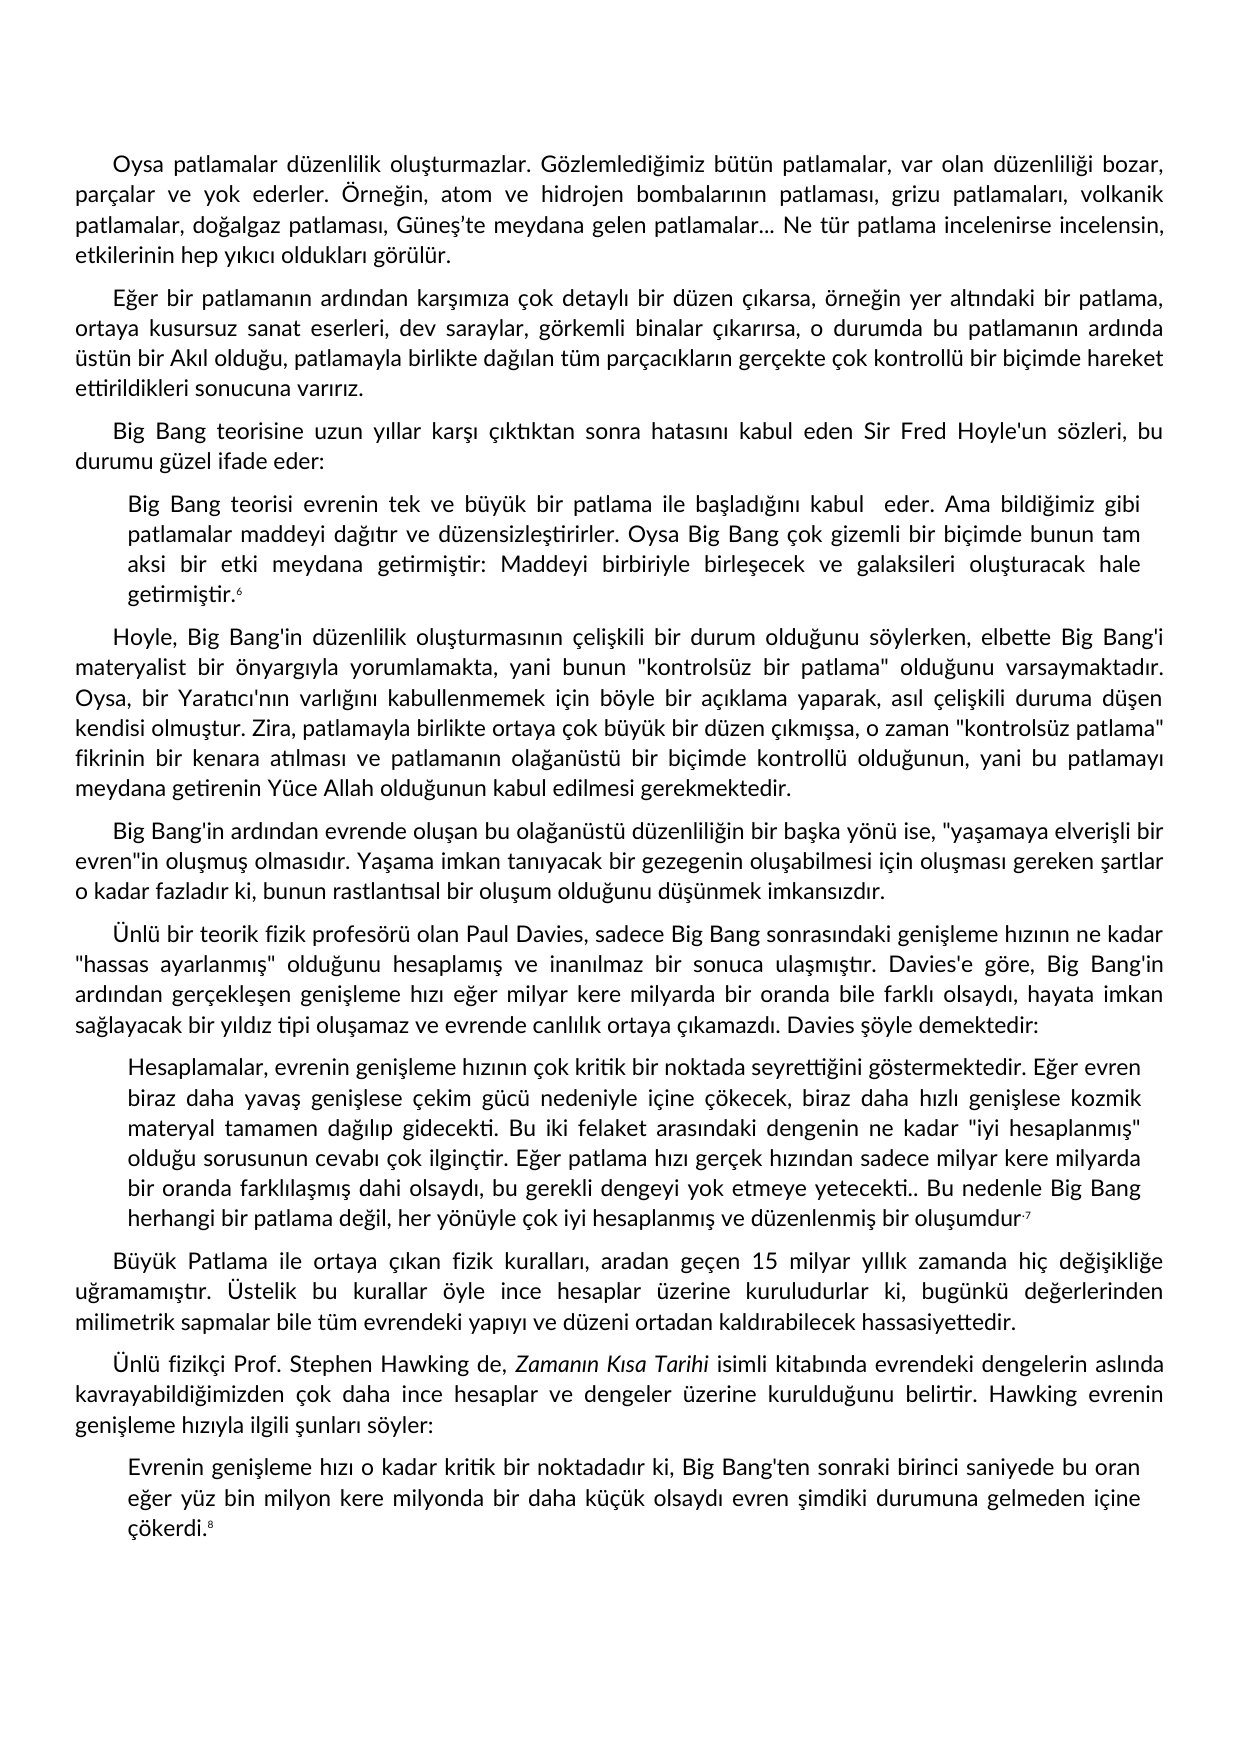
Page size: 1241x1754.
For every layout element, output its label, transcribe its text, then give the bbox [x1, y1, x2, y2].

text Ünlü fizikçi Prof. Stephen Hawking de, Zamanın Kısa Tarihi isimli kitabında evrendeki dengelerin aslında kavrayabildiğimizden çok daha ince hesaplar ve dengeler üzerine kurulduğunu belirtir. Hawking evrenin genişleme hızıyla ilgili şunları söyler: [75, 1350, 1165, 1438]
text Hoyle, Big Bang'in düzenlilik oluşturmasının çelişkili bir durum olduğunu söylerken, elbette Big Bang'i materyalist bir önyargıyla yorumlamakta, yani bunun "kontrolsüz bir patlama" olduğunu varsaymaktadır. Oysa, bir Yaratıcı'nın varlığını kabullenmemek için böyle bir açıklama yaparak, asıl çelişkili duruma düşen kendisi olmuştur. Zira, patlamayla birlikte ortaya çok büyük bir düzen çıkmışsa, o zaman "kontrolsüz patlama" fikrinin bir kenara atılması ve patlamanın olağanüstü bir biçimde kontrollü olduğunun, yani bu patlamayı meydana getirenin Yüce Allah olduğunun kabul edilmesi gerekmektedir. [75, 623, 1165, 801]
text Oysa patlamalar düzenlilik oluşturmazlar. Gözlemlediğimiz bütün patlamalar, var olan düzenliliği bozar, parçalar ve yok ederler. Örneğin, atom ve hidrojen bombalarının patlaması, grizu patlamaları, volkanik patlamalar, doğalgaz patlaması, Güneş’te meydana gelen patlamalar... Ne tür patlama incelenirse incelensin, etkilerinin hep yıkıcı oldukları görülür. [75, 150, 1165, 268]
text Eğer bir patlamanın ardından karşımıza çok detaylı bir düzen çıkarsa, örneğin yer altındaki bir patlama, ortaya kusursuz sanat eserleri, dev saraylar, görkemli binalar çıkarırsa, o durumda bu patlamanın ardında üstün bir Akıl olduğu, patlamayla birlikte dağılan tüm parçacıkların gerçekte çok kontrollü bir biçimde hareket ettirildikleri sonucuna varırız. [75, 283, 1165, 401]
text Big Bang teorisine uzun yıllar karşı çıktıktan sonra hatasını kabul eden Sir Fred Hoyle'un sözleri, bu durumu güzel ifade eder: [75, 417, 1165, 474]
text Büyük Patlama ile ortaya çıkan fizik kuralları, aradan geçen 15 milyar yıllık zamanda hiç değişikliğe uğramamıştır. Üstelik bu kurallar öyle ince hesaplar üzerine kuruludurlar ki, bugünkü değerlerinden milimetrik sapmalar bile tüm evrendeki yapıyı ve düzeni ortadan kaldırabilecek hassasiyettedir. [75, 1247, 1165, 1335]
text Ünlü bir teorik fizik profesörü olan Paul Davies, sadece Big Bang sonrasındaki genişleme hızının ne kadar "hassas ayarlanmış" olduğunu hesaplamış ve inanılmaz bir sonuca ulaşmıştır. Davies'e göre, Big Bang'in ardından gerçekleşen genişleme hızı eğer milyar kere milyarda bir oranda bile farklı olsaydı, hayata imkan sağlayacak bir yıldız tipi oluşamaz ve evrende canlılık ortaya çıkamazdı. Davies şöyle demektedir: [75, 920, 1165, 1038]
text Big Bang'in ardından evrende oluşan bu olağanüstü düzenliliğin bir başka yönü ise, "yaşamaya elverişli bir evren"in oluşmuş olmasıdır. Yaşama imkan tanıyacak bir gezegenin oluşabilmesi için oluşması gereken şartlar o kadar fazladır ki, bunun rastlantısal bir oluşum olduğunu düşünmek imkansızdır. [75, 817, 1165, 904]
text Evrenin genişleme hızı o kadar kritik bir noktadadır ki, Big Bang'ten sonraki birinci saniyede bu oran eğer yüz bin milyon kere milyonda bir daha küçük olsaydı evren şimdiki durumuna gelmeden içine çökerdi.8 [127, 1453, 1143, 1541]
text Big Bang teorisi evrenin tek ve büyük bir patlama ile başladığını kabul eder. Ama bildiğimiz gibi patlamalar maddeyi dağıtır ve düzensizleştirirler. Oysa Big Bang çok gizemli bir biçimde bunun tam aksi bir etki meydana getirmiştir: Maddeyi birbiriyle birleşecek ve galaksileri oluşturacak hale getirmiştir.6 [127, 489, 1143, 608]
text Hesaplamalar, evrenin genişleme hızının çok kritik bir noktada seyrettiğini göstermektedir. Eğer evren biraz daha yavaş genişlese çekim gücü nedeniyle içine çökecek, biraz daha hızlı genişlese kozmik materyal tamamen dağılıp gidecekti. Bu iki felaket arasındaki dengenin ne kadar "iyi hesaplanmış" olduğu sorusunun cevabı çok ilginçtir. Eğer patlama hızı gerçek hızından sadece milyar kere milyarda bir oranda farklılaşmış dahi olsaydı, bu gerekli dengeyi yok etmeye yetecekti.. Bu nedenle Big Bang herhangi bir patlama değil, her yönüyle çok iyi hesaplanmış ve düzenlenmiş bir oluşumdur.7 [127, 1053, 1143, 1232]
